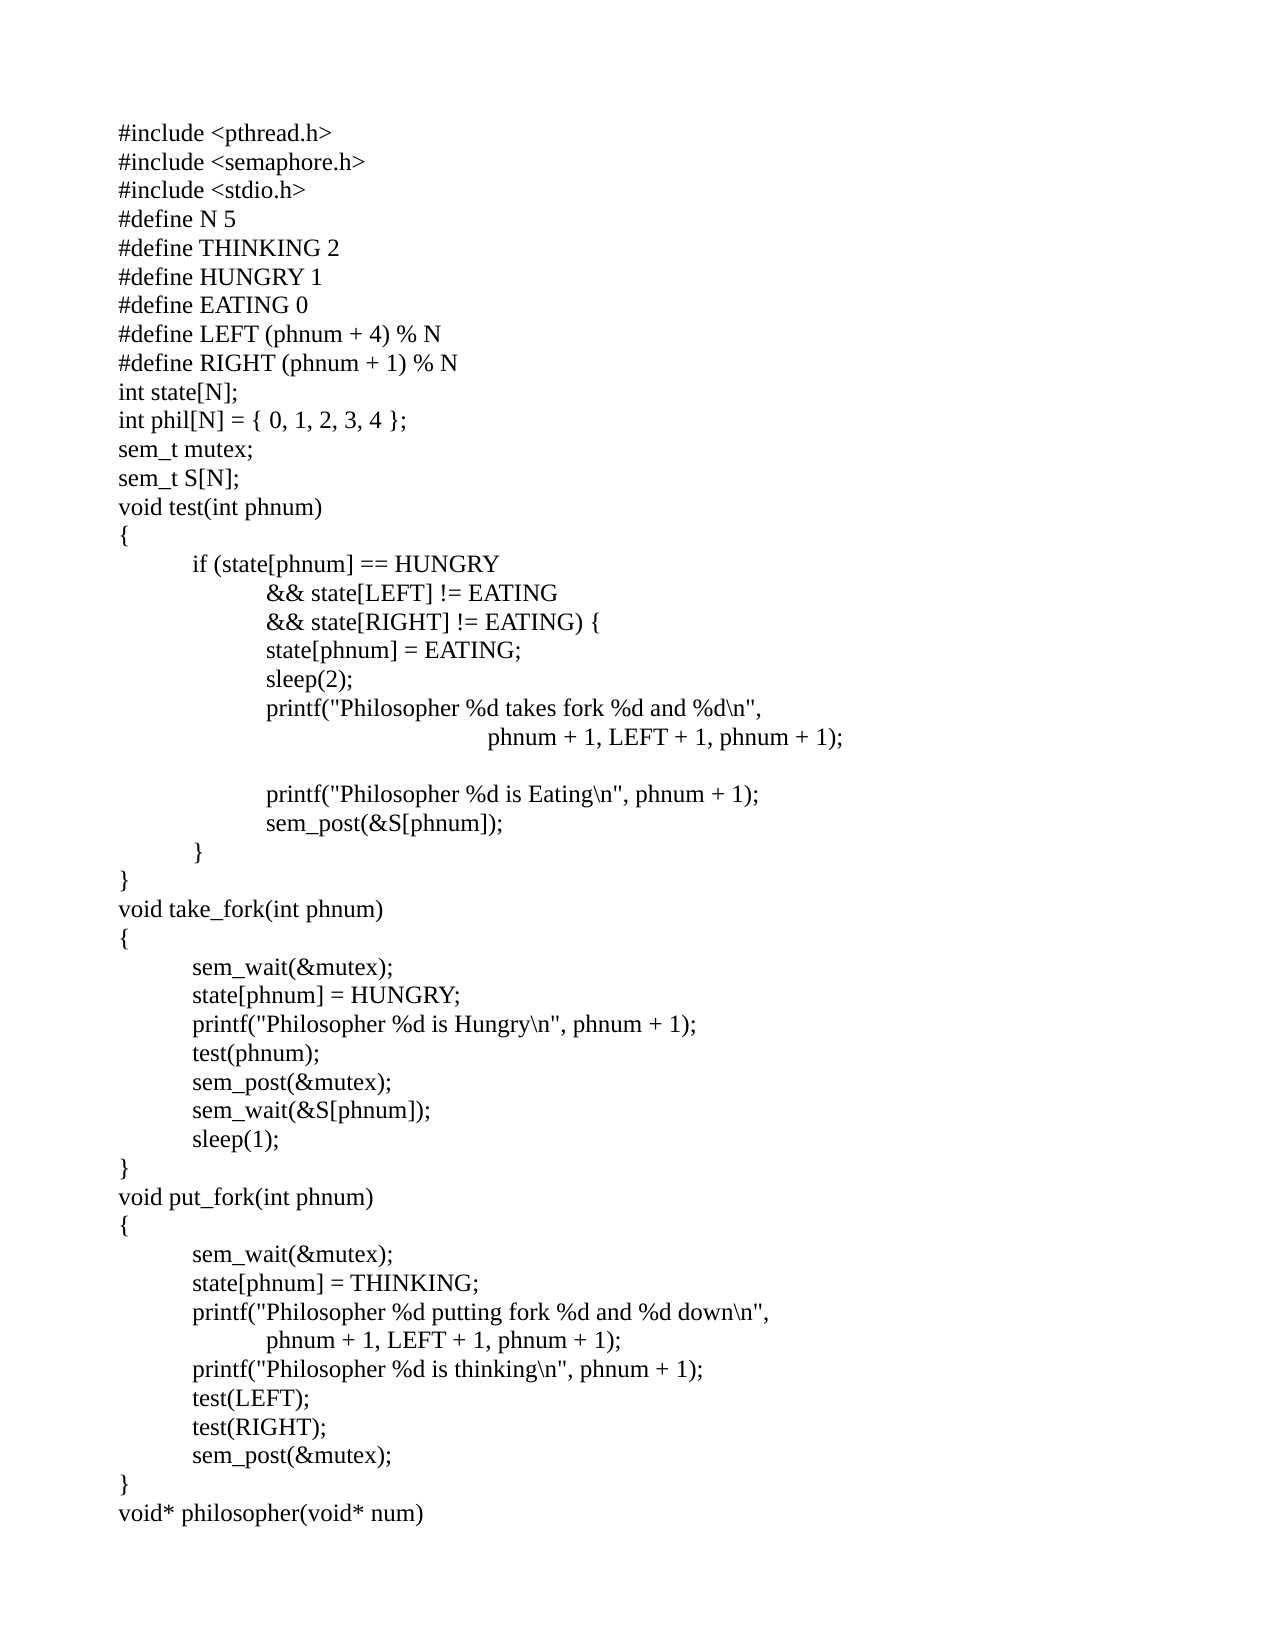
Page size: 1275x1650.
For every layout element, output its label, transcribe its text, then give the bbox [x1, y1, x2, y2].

text #include <pthread.h> #include <semaphore.h> #include <stdio.h> #define N 5 #define THINKING 2 #define HUNGRY 1 #define EATING 0 #define LEFT (phnum + 4) % N #define RIGHT (phnum + 1) % N int state[N]; int phil[N] = { 0, 1, 2, 3, 4 }; sem_t mutex; sem_t S[N]; void test(int phnum) { if (state[phnum] == HUNGRY && state[LEFT] != EATING && state[RIGHT] != EATING) { state[phnum] = EATING; sleep(2); printf("Philosopher %d takes fork %d and %d\n", phnum + 1, LEFT + 1, phnum + 1); printf("Philosopher %d is Eating\n", phnum + 1); sem_post(&S[phnum]); } } void take_fork(int phnum) { sem_wait(&mutex); state[phnum] = HUNGRY; printf("Philosopher %d is Hungry\n", phnum + 1); test(phnum); sem_post(&mutex); sem_wait(&S[phnum]); sleep(1); } void put_fork(int phnum) { sem_wait(&mutex); state[phnum] = THINKING; printf("Philosopher %d putting fork %d and %d down\n", phnum + 1, LEFT + 1, phnum + 1); printf("Philosopher %d is thinking\n", phnum + 1); test(LEFT); test(RIGHT); sem_post(&mutex); } void* philosopher(void* num) [118, 118, 1157, 1527]
